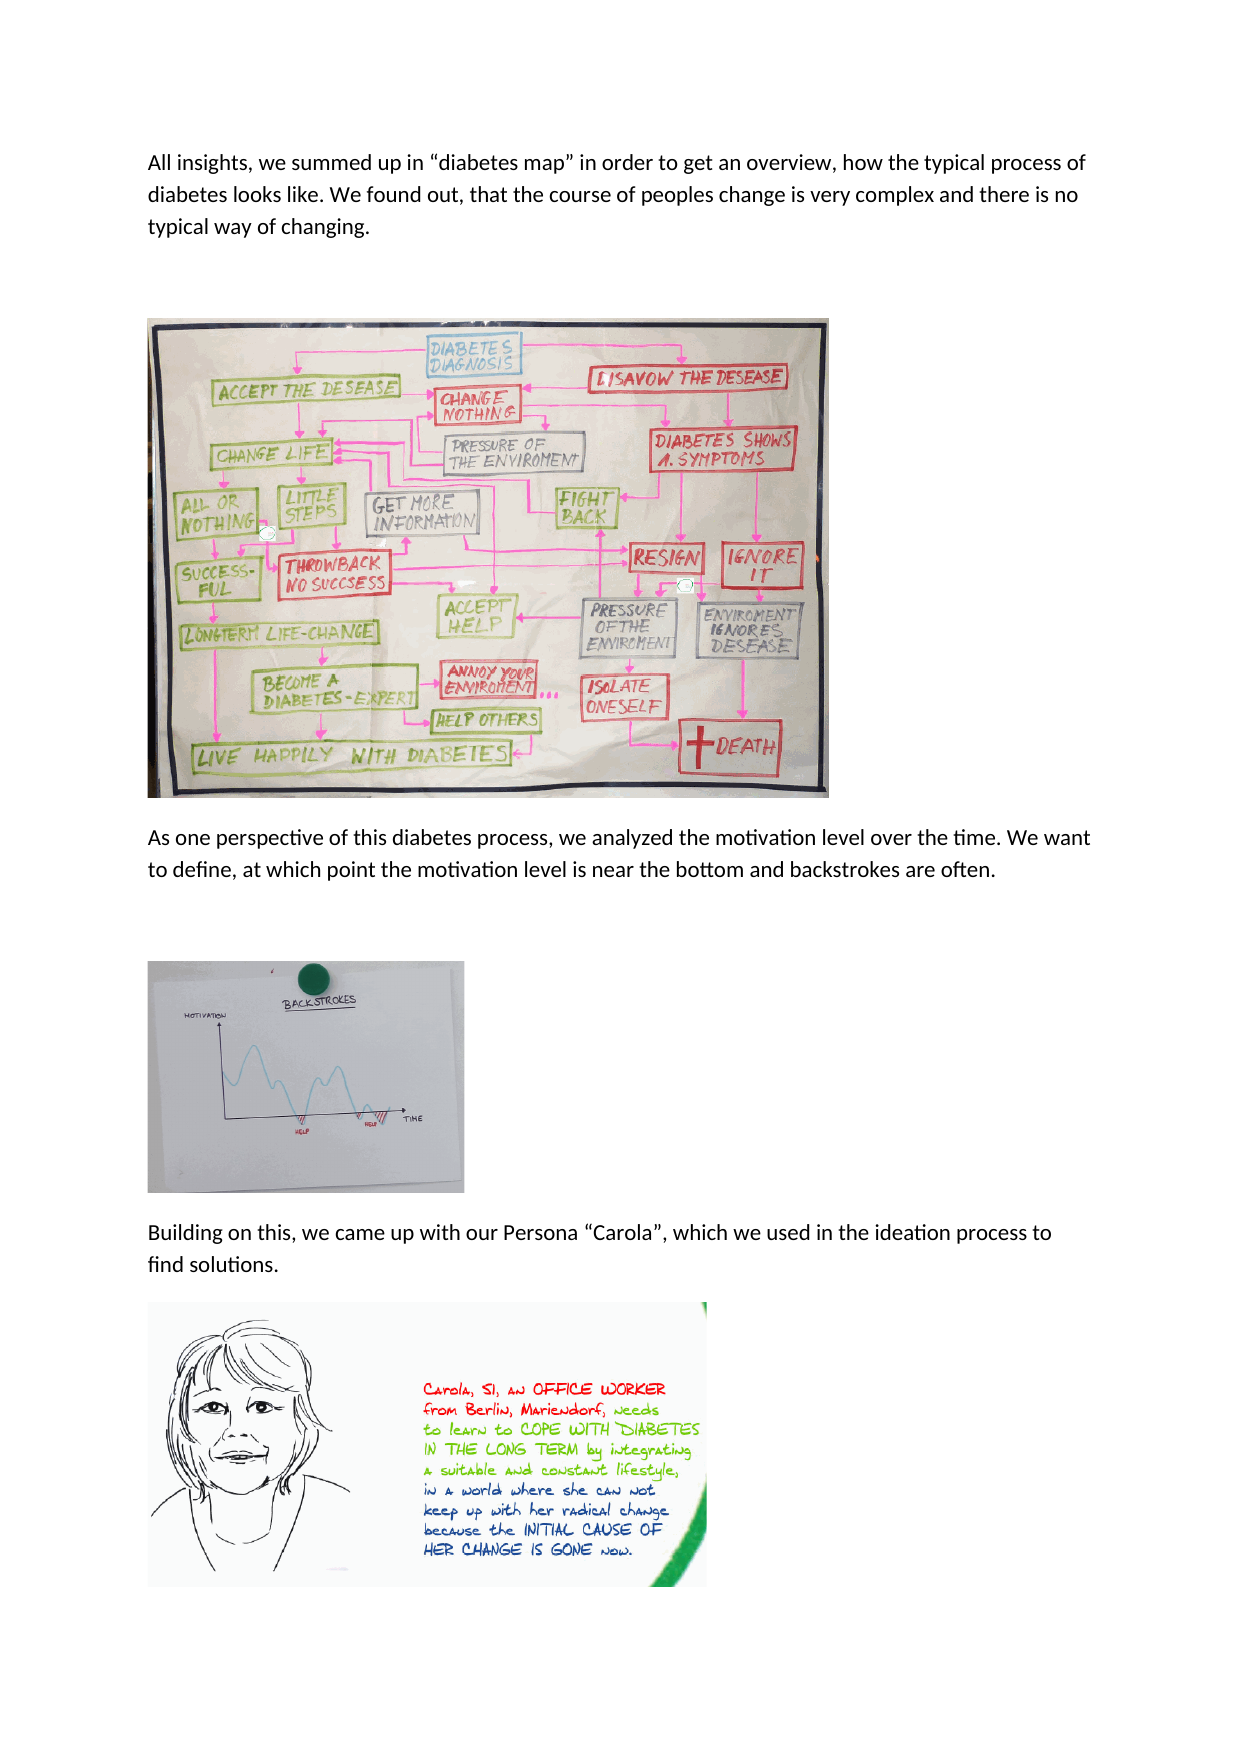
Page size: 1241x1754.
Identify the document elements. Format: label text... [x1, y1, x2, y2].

text All insights, we summed up in “diabetes map” in order to get an overview, how the typical process of diabetes looks like. We found out, that the course of peoples change is very complex and there is no typical way of changing. [148, 148, 1093, 240]
text As one perspective of this diabetes process, we analyzed the motivation level over the time. We want to define, at which point the motivation level is near the bottom and backstrokes are often. [148, 823, 1093, 883]
text Building on this, we came up with our Persona “Carola”, which we used in the ideation process to find solutions. [148, 1218, 1093, 1278]
